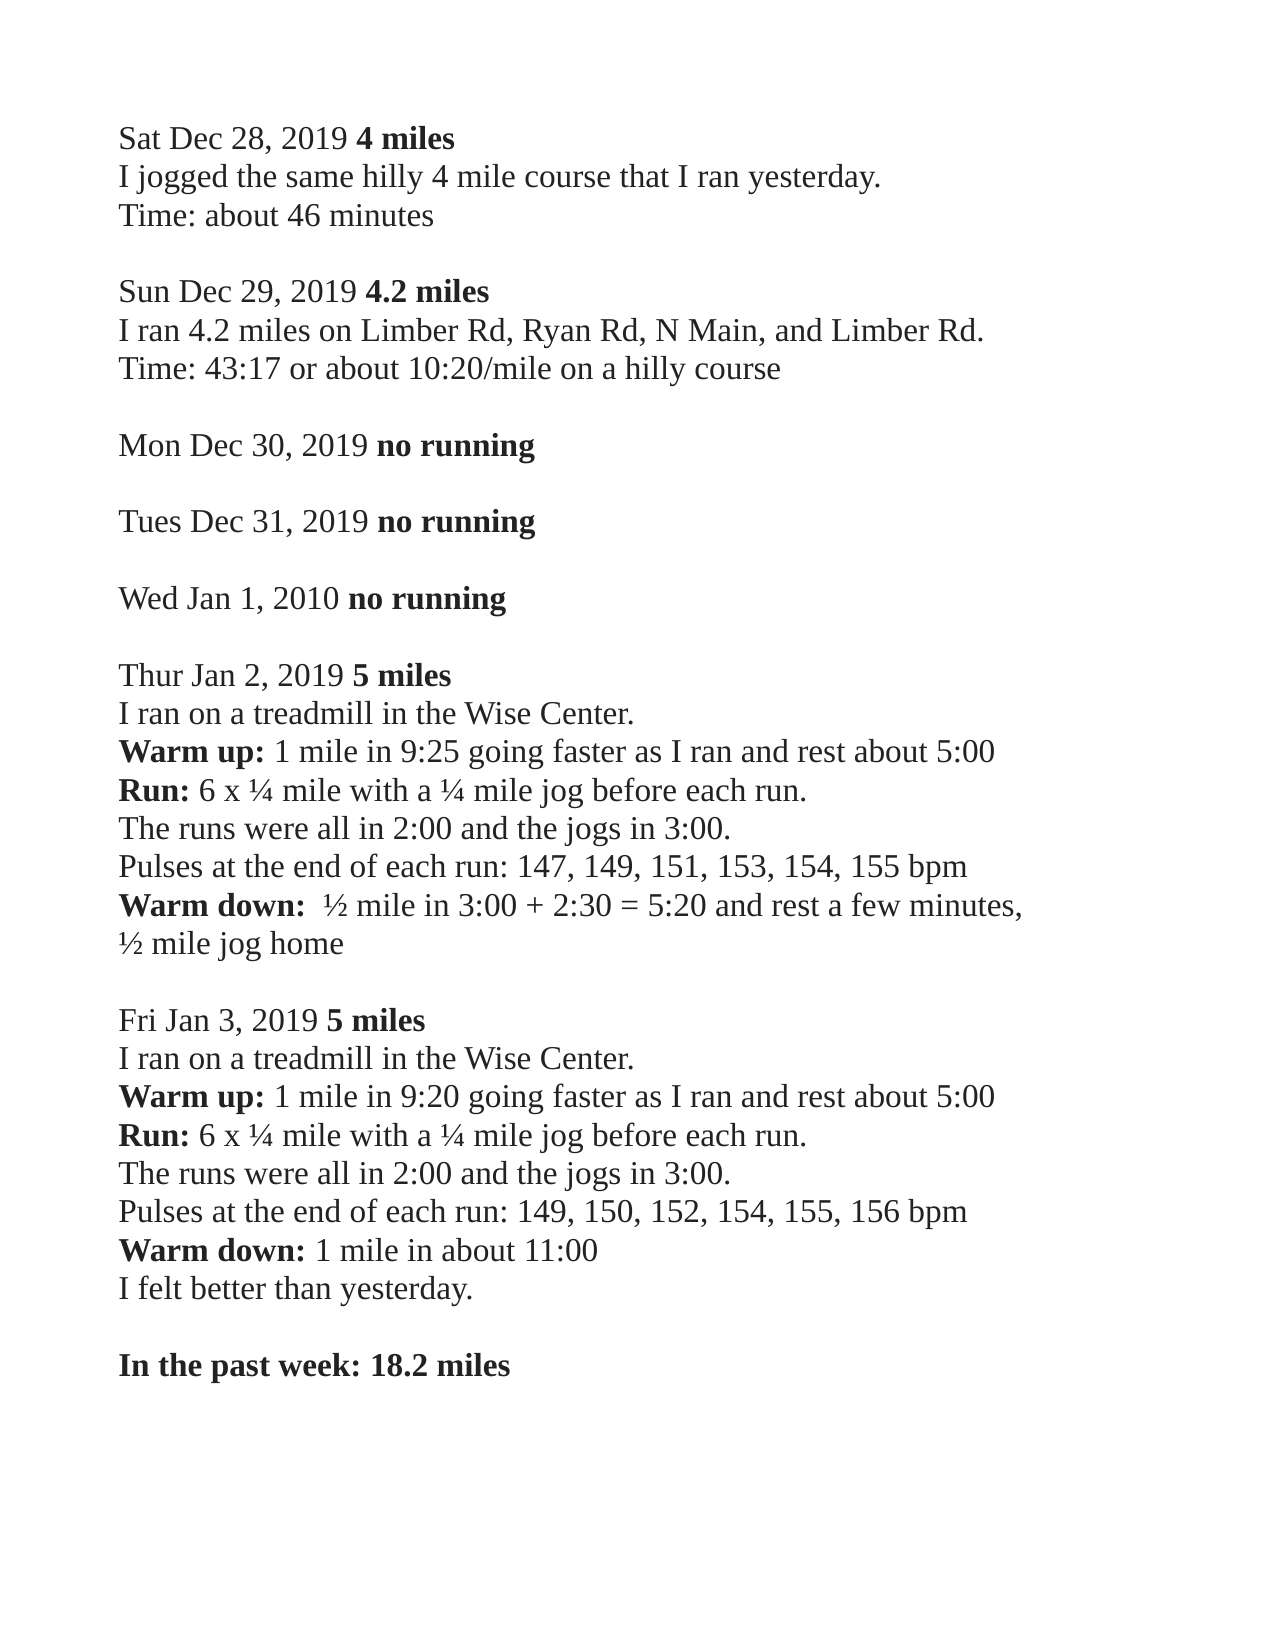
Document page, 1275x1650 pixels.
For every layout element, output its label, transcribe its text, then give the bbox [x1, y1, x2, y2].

text Time: about 46 minutes [118, 195, 1161, 233]
text I felt better than yesterday. [118, 1268, 1161, 1306]
text Time: 43:17 or about 10:20/mile on a hilly course [118, 348, 1161, 386]
text I ran on a treadmill in the Wise Center. [118, 1038, 1161, 1076]
text The runs were all in 2:00 and the jogs in 3:00. [118, 808, 1161, 846]
text Run: 6 x ¼ mile with a ¼ mile jog before each run. [118, 770, 1161, 808]
text Warm down: 1 mile in about 11:00 [118, 1230, 1161, 1268]
text I ran 4.2 miles on Limber Rd, Ryan Rd, N Main, and Limber Rd. [118, 310, 1161, 348]
text Pulses at the end of each run: 149, 150, 152, 154, 155, 156 bpm [118, 1191, 1161, 1230]
text Warm up: 1 mile in 9:20 going faster as I ran and rest about 5:00 [118, 1076, 1161, 1115]
text Warm up: 1 mile in 9:25 going faster as I ran and rest about 5:00 [118, 731, 1161, 770]
text Wed Jan 1, 2010 no running [118, 578, 1161, 616]
text Fri Jan 3, 2019 5 miles [118, 1000, 1161, 1038]
text Sun Dec 29, 2019 4.2 miles [118, 271, 1161, 310]
text Mon Dec 30, 2019 no running [118, 425, 1161, 463]
text Pulses at the end of each run: 147, 149, 151, 153, 154, 155 bpm [118, 846, 1161, 885]
text I ran on a treadmill in the Wise Center. [118, 693, 1161, 731]
text Warm down: ½ mile in 3:00 + 2:30 = 5:20 and rest a few minutes, [118, 885, 1161, 923]
text The runs were all in 2:00 and the jogs in 3:00. [118, 1153, 1161, 1191]
text Sat Dec 28, 2019 4 miles [118, 118, 1161, 156]
text Tues Dec 31, 2019 no running [118, 501, 1161, 540]
text ½ mile jog home [118, 923, 1161, 961]
text Thur Jan 2, 2019 5 miles [118, 655, 1161, 693]
text I jogged the same hilly 4 mile course that I ran yesterday. [118, 156, 1161, 195]
text Run: 6 x ¼ mile with a ¼ mile jog before each run. [118, 1115, 1161, 1153]
text In the past week: 18.2 miles [118, 1345, 1161, 1383]
